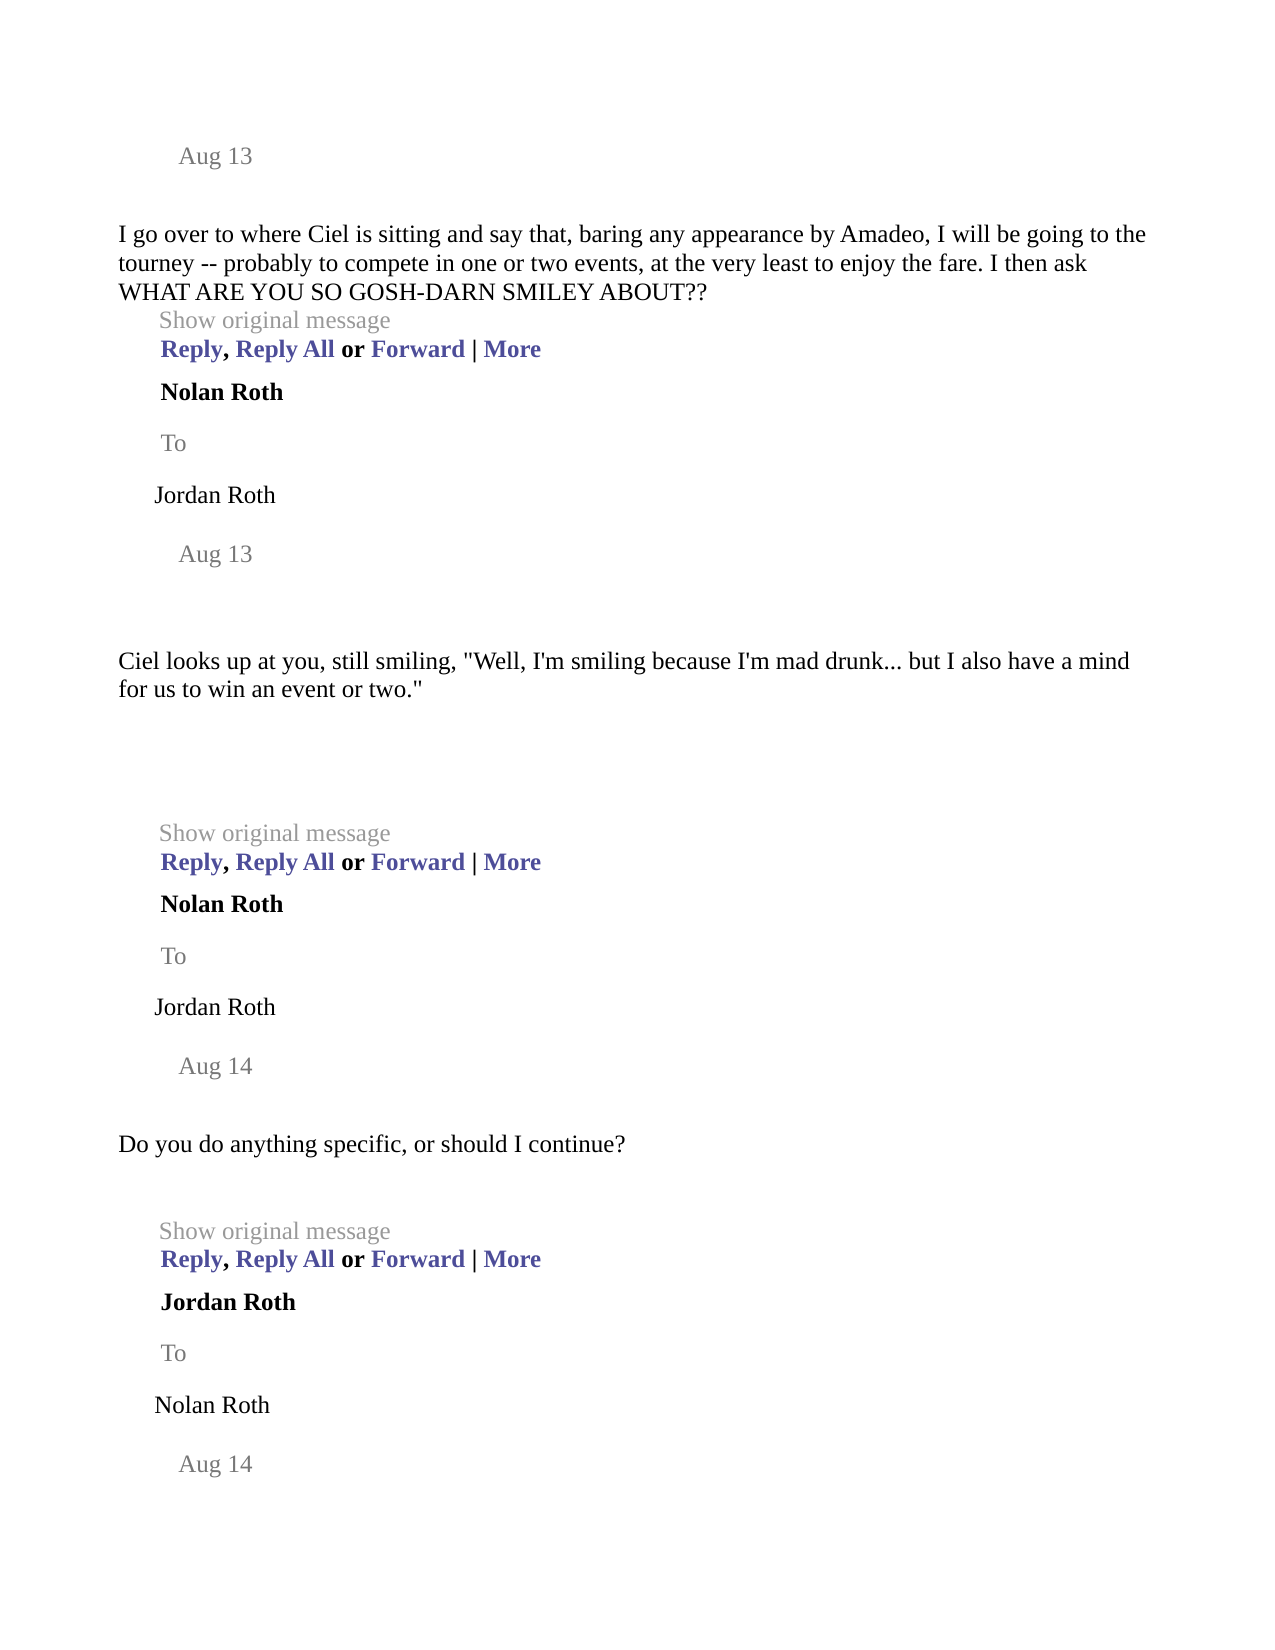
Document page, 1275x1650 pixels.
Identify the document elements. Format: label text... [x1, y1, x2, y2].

text Aug 14 [163, 1042, 1113, 1089]
text To [160, 937, 1005, 969]
text Jordan Roth [154, 476, 1005, 508]
text Reply, Reply All or Forward | More [160, 1244, 1115, 1273]
text Show original message [152, 1216, 1115, 1244]
text Aug 14 [163, 1440, 1113, 1487]
text [27, 1287, 52, 1316]
text Jordan Roth [160, 1283, 1115, 1316]
text Nolan Roth [160, 885, 1115, 918]
text Nolan Roth [160, 372, 1115, 405]
text Show original message [152, 306, 1115, 334]
text Reply, Reply All or Forward | More [160, 847, 1115, 876]
text Aug 13 [163, 132, 1113, 179]
text Nolan Roth [154, 1386, 1005, 1419]
text [27, 889, 52, 918]
text To [160, 1334, 1005, 1367]
text Reply, Reply All or Forward | More [160, 334, 1115, 363]
text To [160, 424, 1005, 457]
text Jordan Roth [154, 988, 1005, 1021]
text Do you do anything specific, or should I continue? [118, 1129, 1157, 1158]
text Aug 13 [163, 529, 1113, 577]
text Show original message [152, 818, 1115, 847]
text I go over to where Ciel is sitting and say that, baring any appearance by Amadeo, I will be going to the tourney -- probably to compete in one or two events, at the very least to enjoy the fare. I then ask WHAT ARE YOU SO GOSH-DARN SMILEY ABOUT?? [118, 219, 1157, 306]
text [27, 377, 52, 405]
text Ciel looks up at you, still smiling, "Well, I'm smiling because I'm mad drunk... but I also have a mind for us to win an event or two." [118, 646, 1157, 703]
